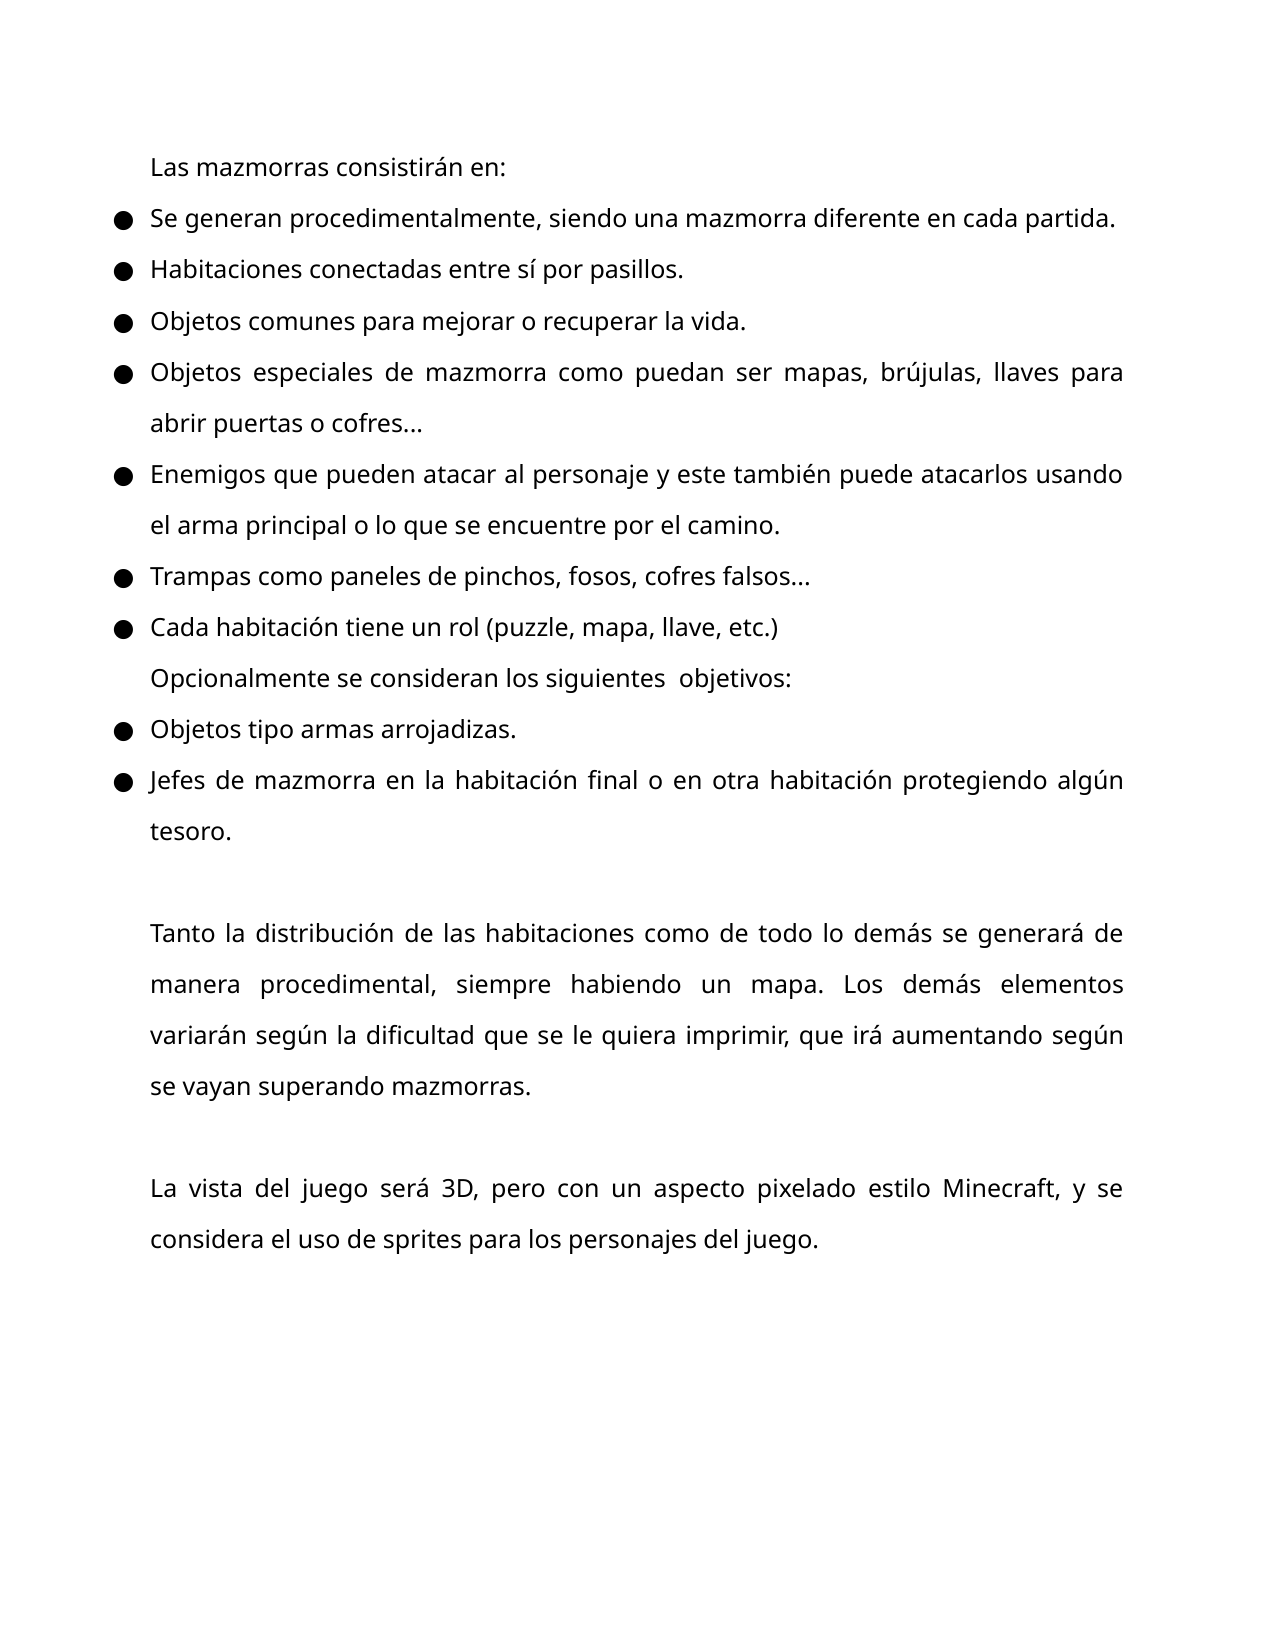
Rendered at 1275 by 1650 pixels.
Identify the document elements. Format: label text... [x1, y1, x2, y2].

text Opcionalmente se consideran los siguientes objetivos: [150, 660, 1125, 694]
list Enemigos que pueden atacar al personaje y este también puede atacarlos usando el arma principal o lo que se encuentre por el camino. [112, 456, 1125, 541]
list Habitaciones conectadas entre sí por pasillos. [112, 252, 1125, 286]
text La vista del juego será 3D, pero con un aspecto pixelado estilo Minecraft, y se considera el uso de sprites para los personajes del juego. [150, 1171, 1125, 1256]
list Objetos especiales de mazmorra como puedan ser mapas, brújulas, llaves para abrir puertas o cofres... [112, 354, 1125, 439]
list Jefes de mazmorra en la habitación final o en otra habitación protegiendo algún tesoro. [112, 762, 1125, 848]
list Cada habitación tiene un rol (puzzle, mapa, llave, etc.) [112, 609, 1125, 643]
text Tanto la distribución de las habitaciones como de todo lo demás se generará de manera procedimental, siempre habiendo un mapa. Los demás elementos variarán según la dificultad que se le quiera imprimir, que irá aumentando según se vayan superando mazmorras. [150, 916, 1125, 1103]
text Las mazmorras consistirán en: [150, 150, 1125, 184]
list Se generan procedimentalmente, siendo una mazmorra diferente en cada partida. [112, 201, 1125, 235]
list Objetos tipo armas arrojadizas. [112, 711, 1125, 746]
list Trampas como paneles de pinchos, fosos, cofres falsos... [112, 558, 1125, 592]
list Objetos comunes para mejorar o recuperar la vida. [112, 303, 1125, 337]
